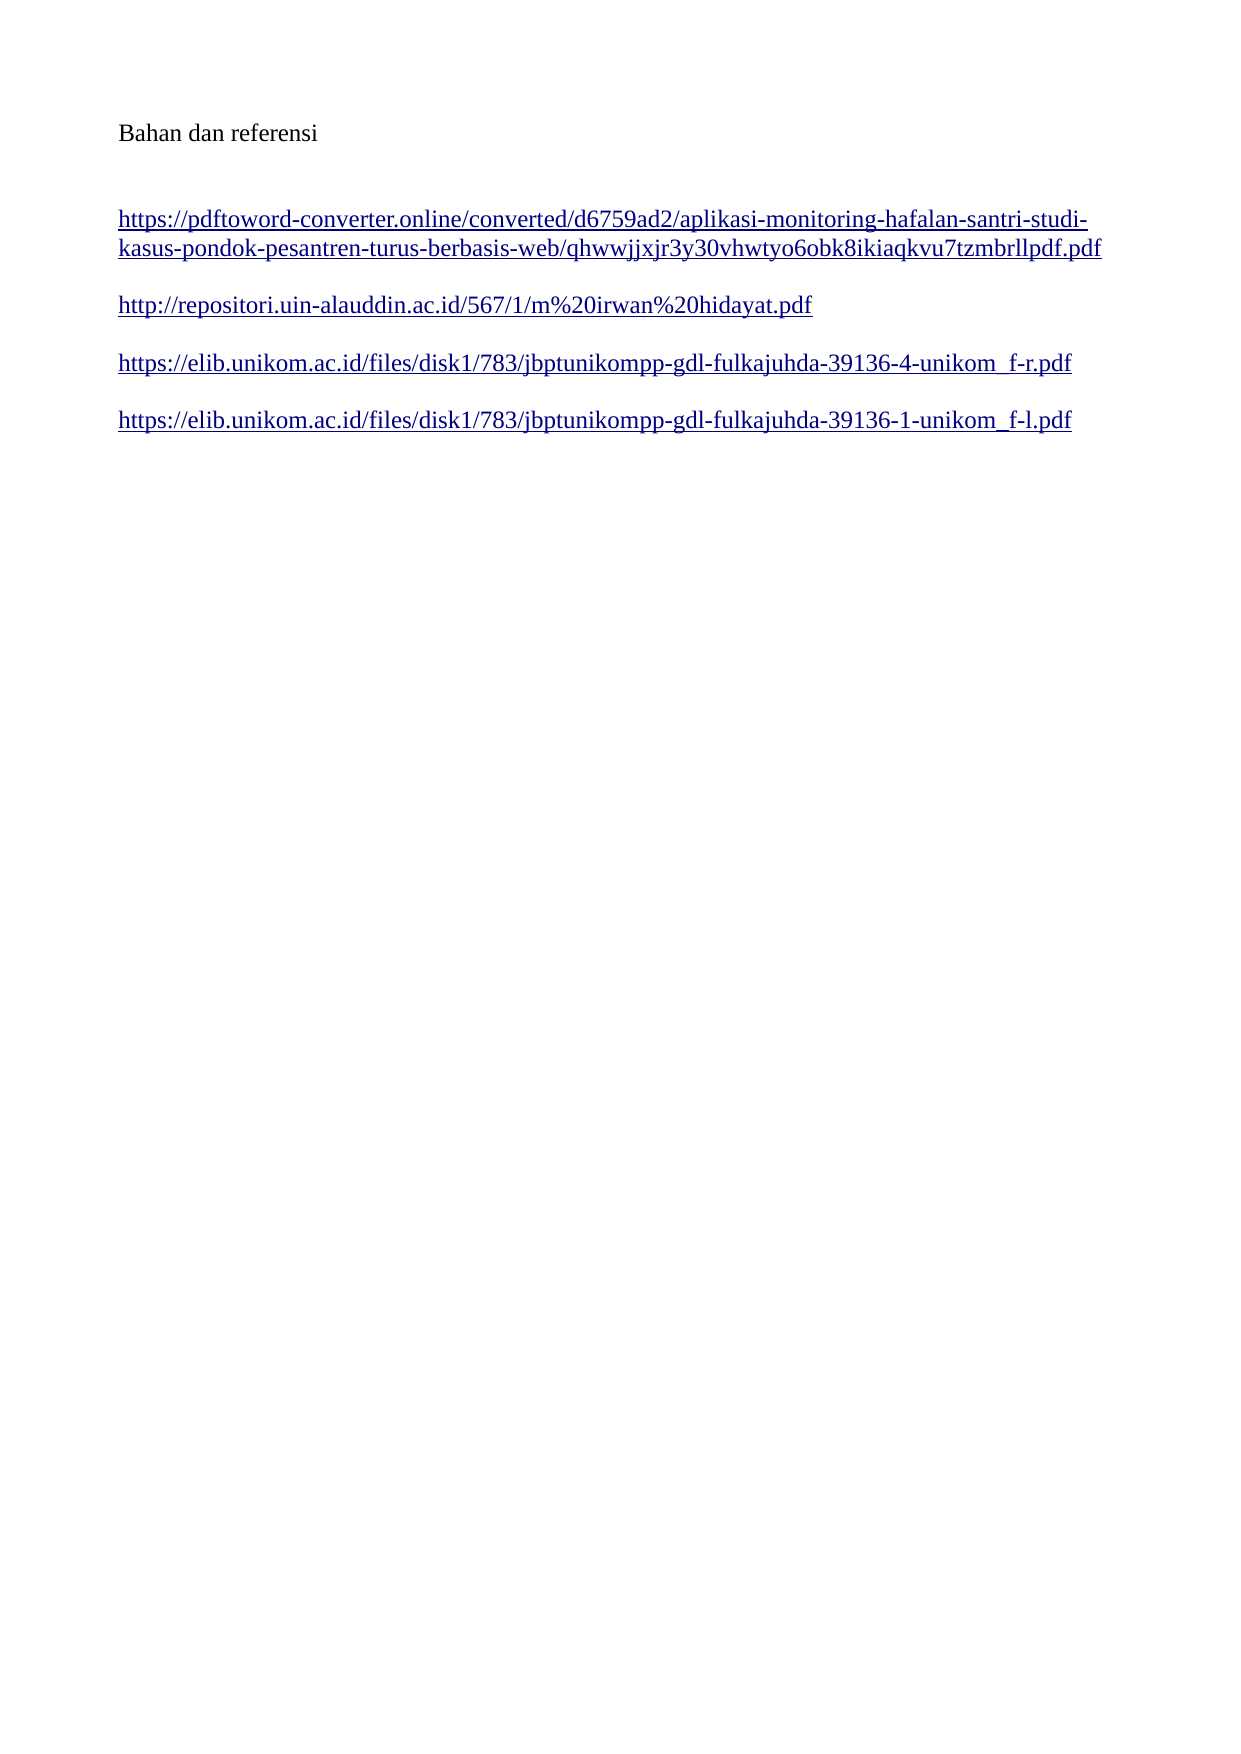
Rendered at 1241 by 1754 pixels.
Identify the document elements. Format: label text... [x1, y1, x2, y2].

text https://elib.unikom.ac.id/files/disk1/783/jbptunikompp-gdl-fulkajuhda-39136-1-unikom_f-l.pdf [118, 406, 1122, 434]
text https://pdftoword-converter.online/converted/d6759ad2/aplikasi-monitoring-hafalan-santri-studi-kasus-pondok-pesantren-turus-berbasis-web/qhwwjjxjr3y30vhwtyo6obk8ikiaqkvu7tzmbrllpdf.pdf [118, 204, 1122, 262]
text Bahan dan referensi [118, 118, 1122, 147]
text https://elib.unikom.ac.id/files/disk1/783/jbptunikompp-gdl-fulkajuhda-39136-4-unikom_f-r.pdf [118, 348, 1122, 377]
text http://repositori.uin-alauddin.ac.id/567/1/m%20irwan%20hidayat.pdf [118, 291, 1122, 319]
